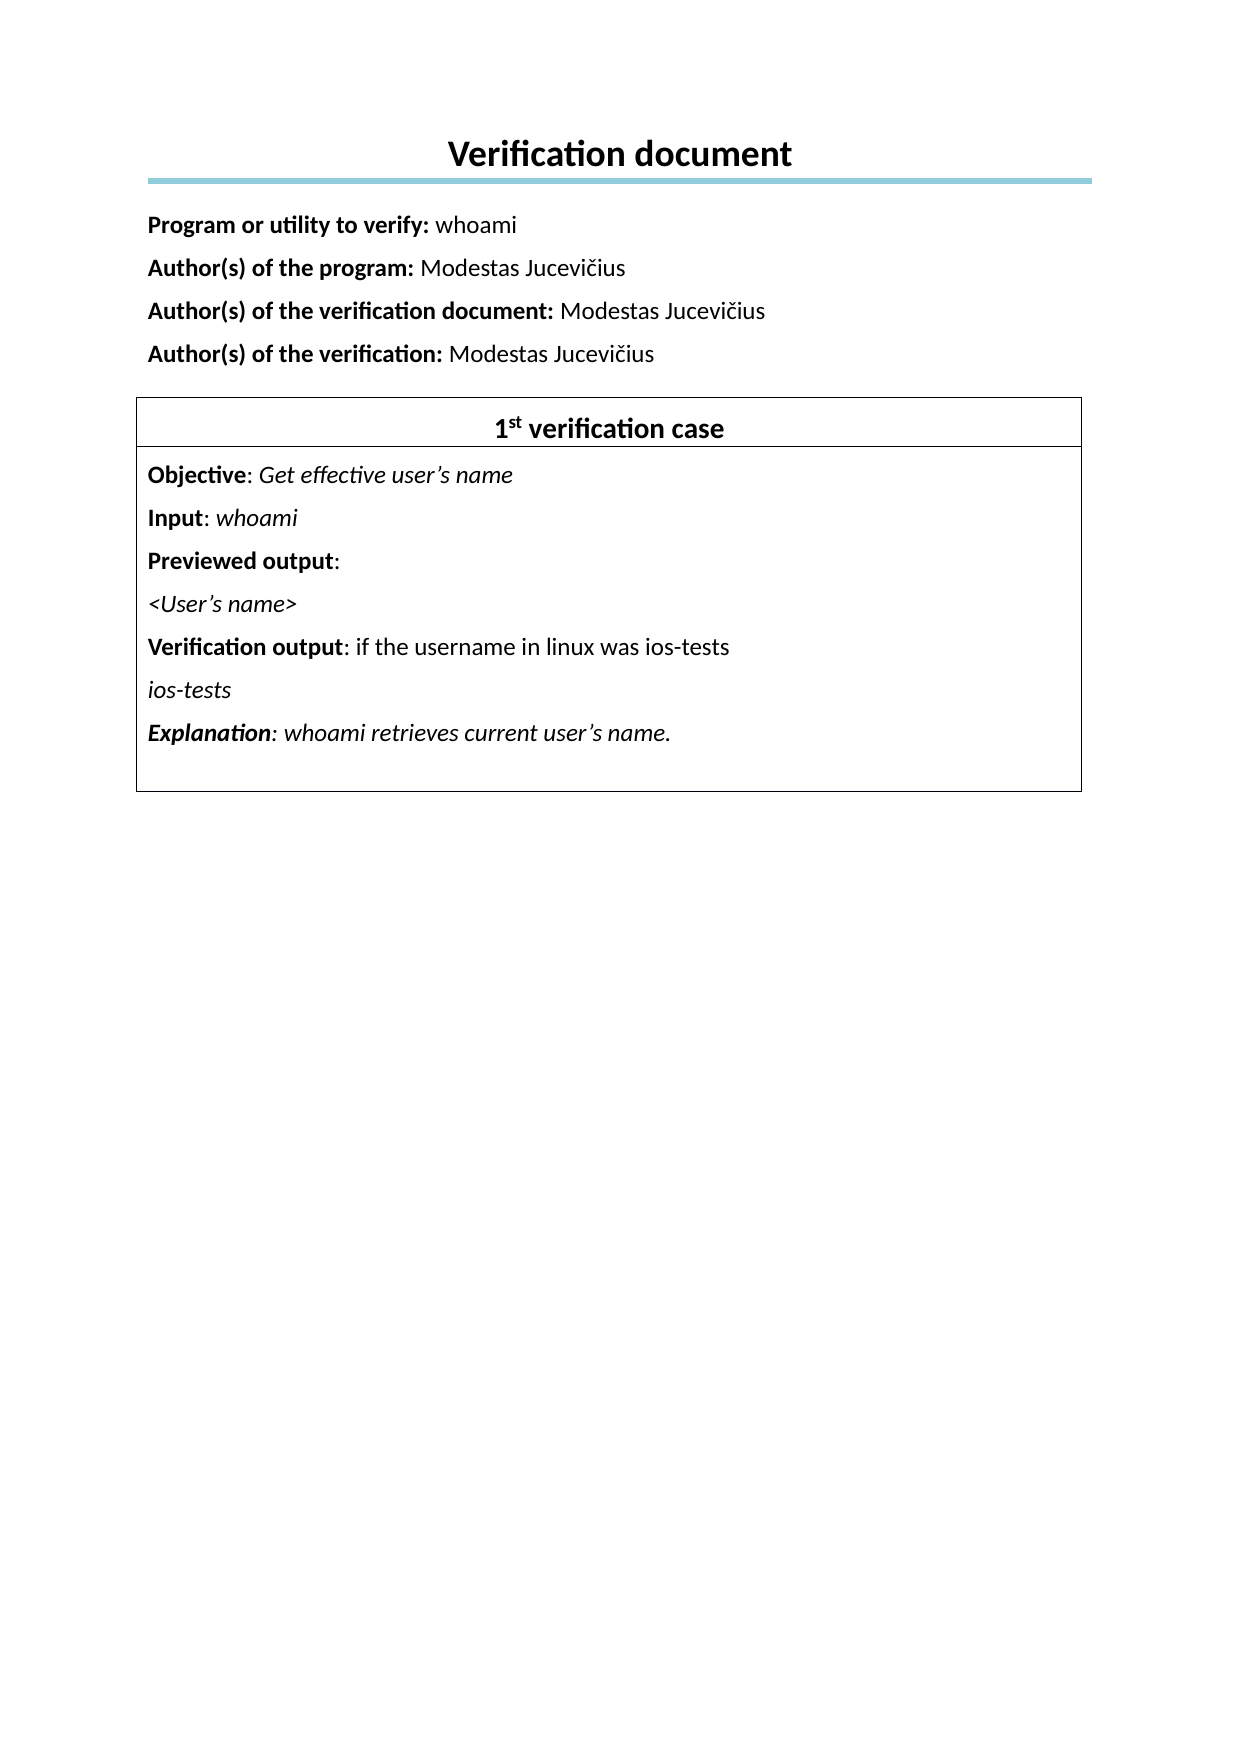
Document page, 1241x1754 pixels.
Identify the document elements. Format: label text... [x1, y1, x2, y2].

text Author(s) of the program: Modestas Jucevičius [148, 252, 1092, 283]
text Author(s) of the verification document: Modestas Jucevičius [148, 295, 1092, 326]
table_cell Objective: Get effective user’s name Input: whoami Previewed output: <User’s name> Verification output: if the username in linux was ios-tests ios-tests Explanation: whoami retrieves current user’s name. [137, 447, 1081, 791]
text Program or utility to verify: whoami [148, 209, 1092, 240]
table_header 1st verification case [137, 398, 1081, 446]
text Verification document [148, 130, 1092, 178]
text Author(s) of the verification: Modestas Jucevičius [148, 338, 1092, 369]
